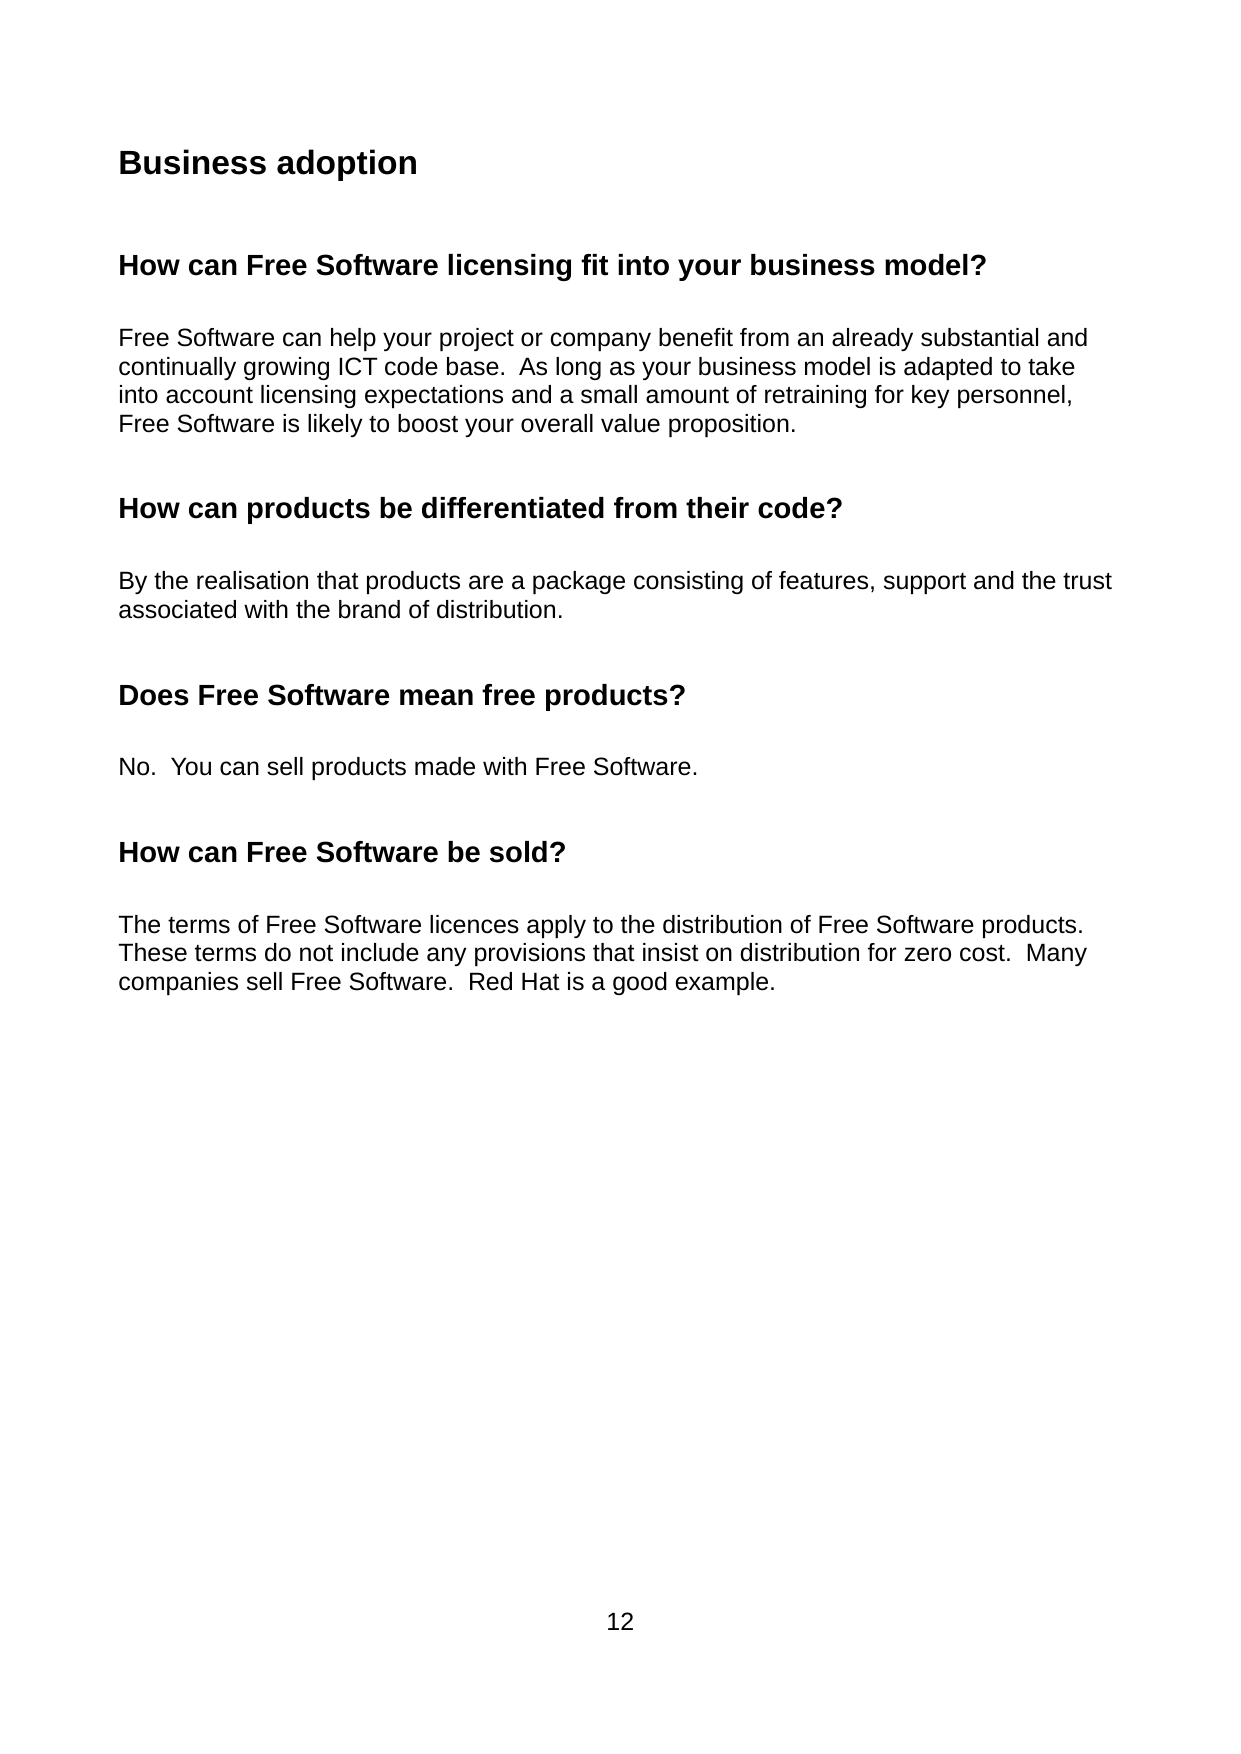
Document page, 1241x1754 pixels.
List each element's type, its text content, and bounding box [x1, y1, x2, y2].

subtitle How can Free Software licensing fit into your business model? [118, 248, 1122, 282]
subtitle How can products be differentiated from their code? [118, 492, 1122, 525]
text By the realisation that products are a package consisting of features, support and the trust associated with the brand of distribution. [118, 566, 1122, 624]
text Free Software can help your project or company benefit from an already substantial and continually growing ICT code base. As long as your business model is adapted to take into account licensing expectations and a small amount of retraining for key personnel, Free Software is likely to boost your overall value proposition. [118, 323, 1122, 438]
subtitle Business adoption [118, 143, 1122, 182]
text No. You can sell products made with Free Software. [118, 752, 1122, 781]
subtitle How can Free Software be sold? [118, 835, 1122, 868]
subtitle Does Free Software mean free products? [118, 678, 1122, 711]
text The terms of Free Software licences apply to the distribution of Free Software products. These terms do not include any provisions that insist on distribution for zero cost. Many companies sell Free Software. Red Hat is a good example. [118, 910, 1122, 996]
